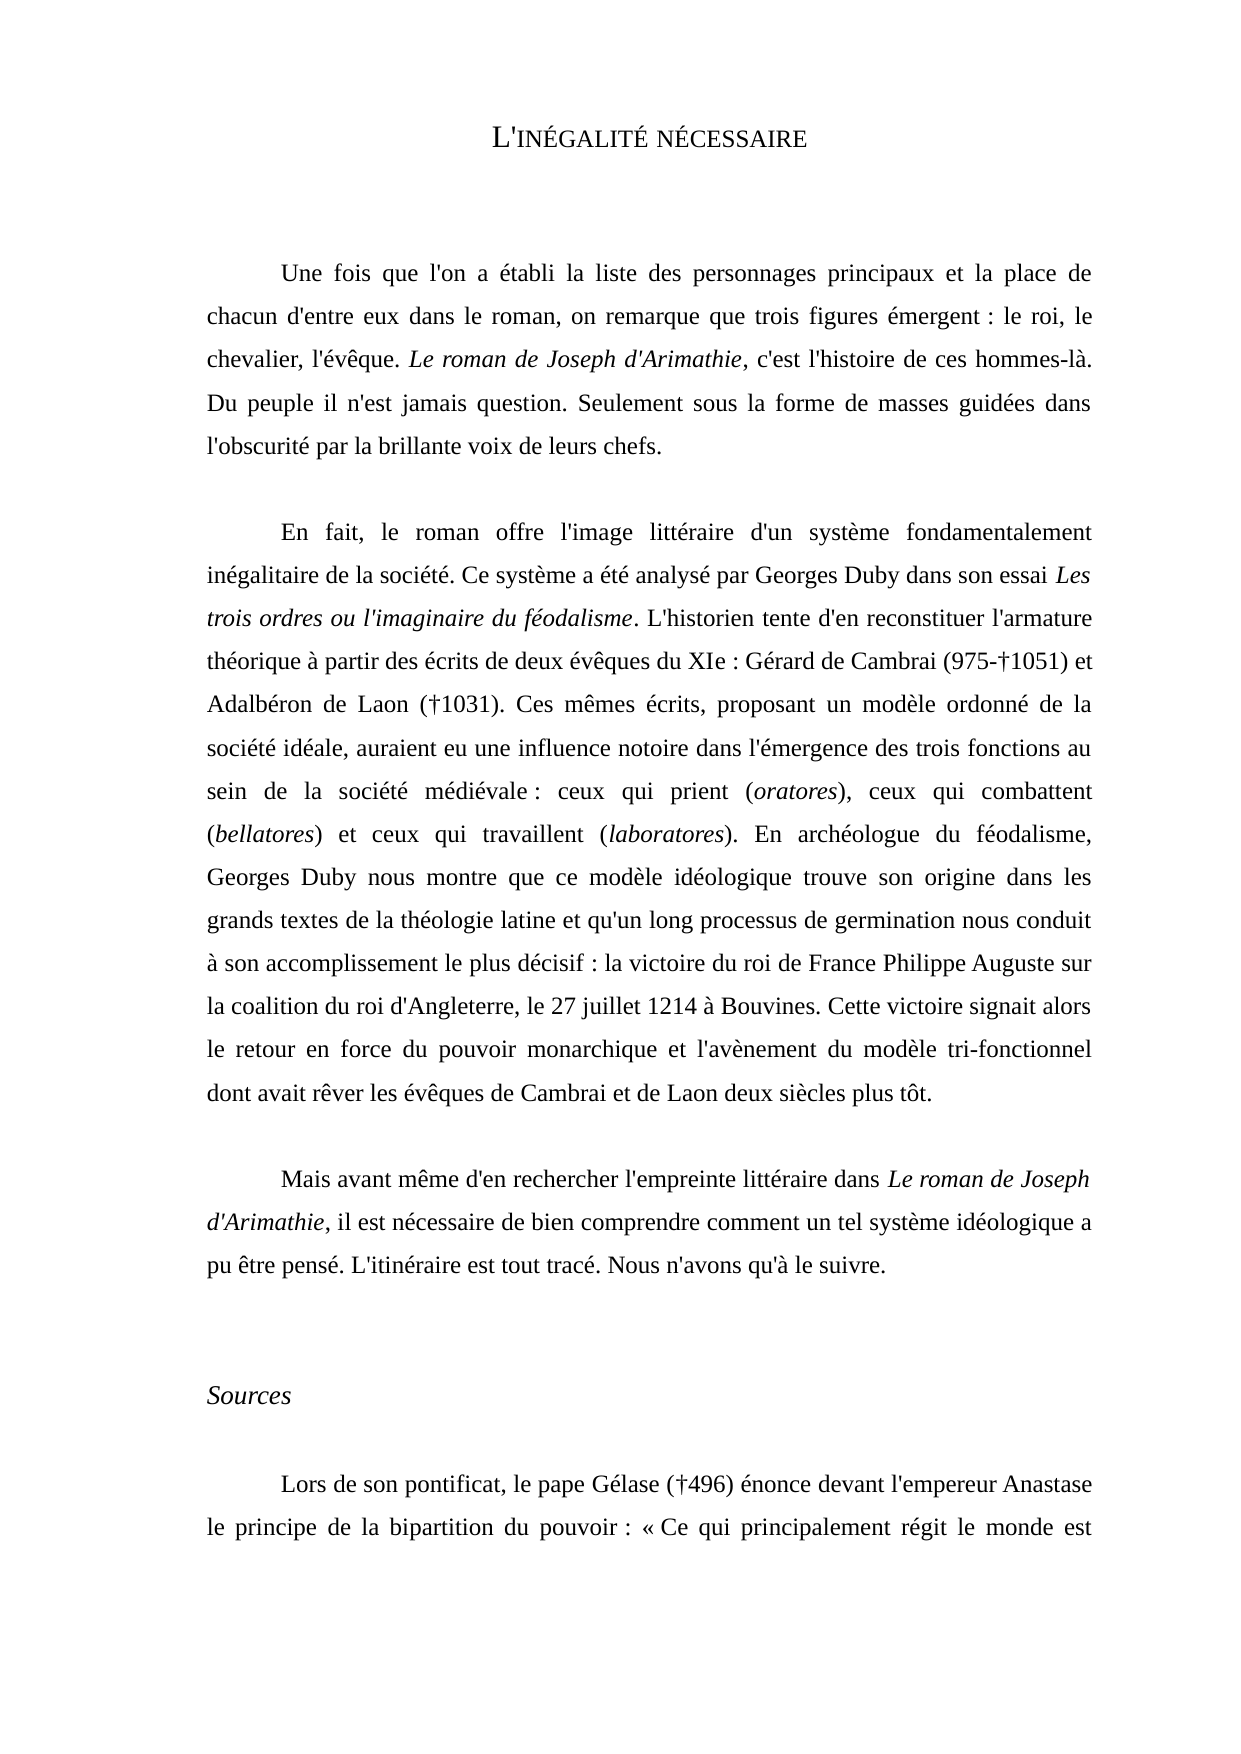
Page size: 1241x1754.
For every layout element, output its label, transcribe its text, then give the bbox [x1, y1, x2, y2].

text L'inégalité nécessaire [207, 118, 1093, 154]
text Lors de son pontificat, le pape Gélase (†496) énonce devant l'empereur Anastase le principe de la bipartition du pouvoir : « Ce qui principalement régit le monde est [207, 1469, 1093, 1541]
text Sources [207, 1379, 1093, 1411]
text Mais avant même d'en rechercher l'empreinte littéraire dans Le roman de Joseph d'Arimathie, il est nécessaire de bien comprendre comment un tel système idéologique a pu être pensé. L'itinéraire est tout tracé. Nous n'avons qu'à le suivre. [207, 1164, 1093, 1279]
text Une fois que l'on a établi la liste des personnages principaux et la place de chacun d'entre eux dans le roman, on remarque que trois figures émergent : le roi, le chevalier, l'évêque. Le roman de Joseph d'Arimathie, c'est l'histoire de ces hommes-là. Du peuple il n'est jamais question. Seulement sous la forme de masses guidées dans l'obscurité par la brillante voix de leurs chefs. [207, 258, 1093, 459]
text En fait, le roman offre l'image littéraire d'un système fondamentalement inégalitaire de la société. Ce système a été analysé par Georges Duby dans son essai Les trois ordres ou l'imaginaire du féodalisme. L'historien tente d'en reconstituer l'armature théorique à partir des écrits de deux évêques du XIe : Gérard de Cambrai (975-†1051) et Adalbéron de Laon (†1031). Ces mêmes écrits, proposant un modèle ordonné de la société idéale, auraient eu une influence notoire dans l'émergence des trois fonctions au sein de la société médiévale : ceux qui prient (oratores), ceux qui combattent (bellatores) et ceux qui travaillent (laboratores). En archéologue du féodalisme, Georges Duby nous montre que ce modèle idéologique trouve son origine dans les grands textes de la théologie latine et qu'un long processus de germination nous conduit à son accomplissement le plus décisif : la victoire du roi de France Philippe Auguste sur la coalition du roi d'Angleterre, le 27 juillet 1214 à Bouvines. Cette victoire signait alors le retour en force du pouvoir monarchique et l'avènement du modèle tri-fonctionnel dont avait rêver les évêques de Cambrai et de Laon deux siècles plus tôt. [207, 517, 1093, 1106]
